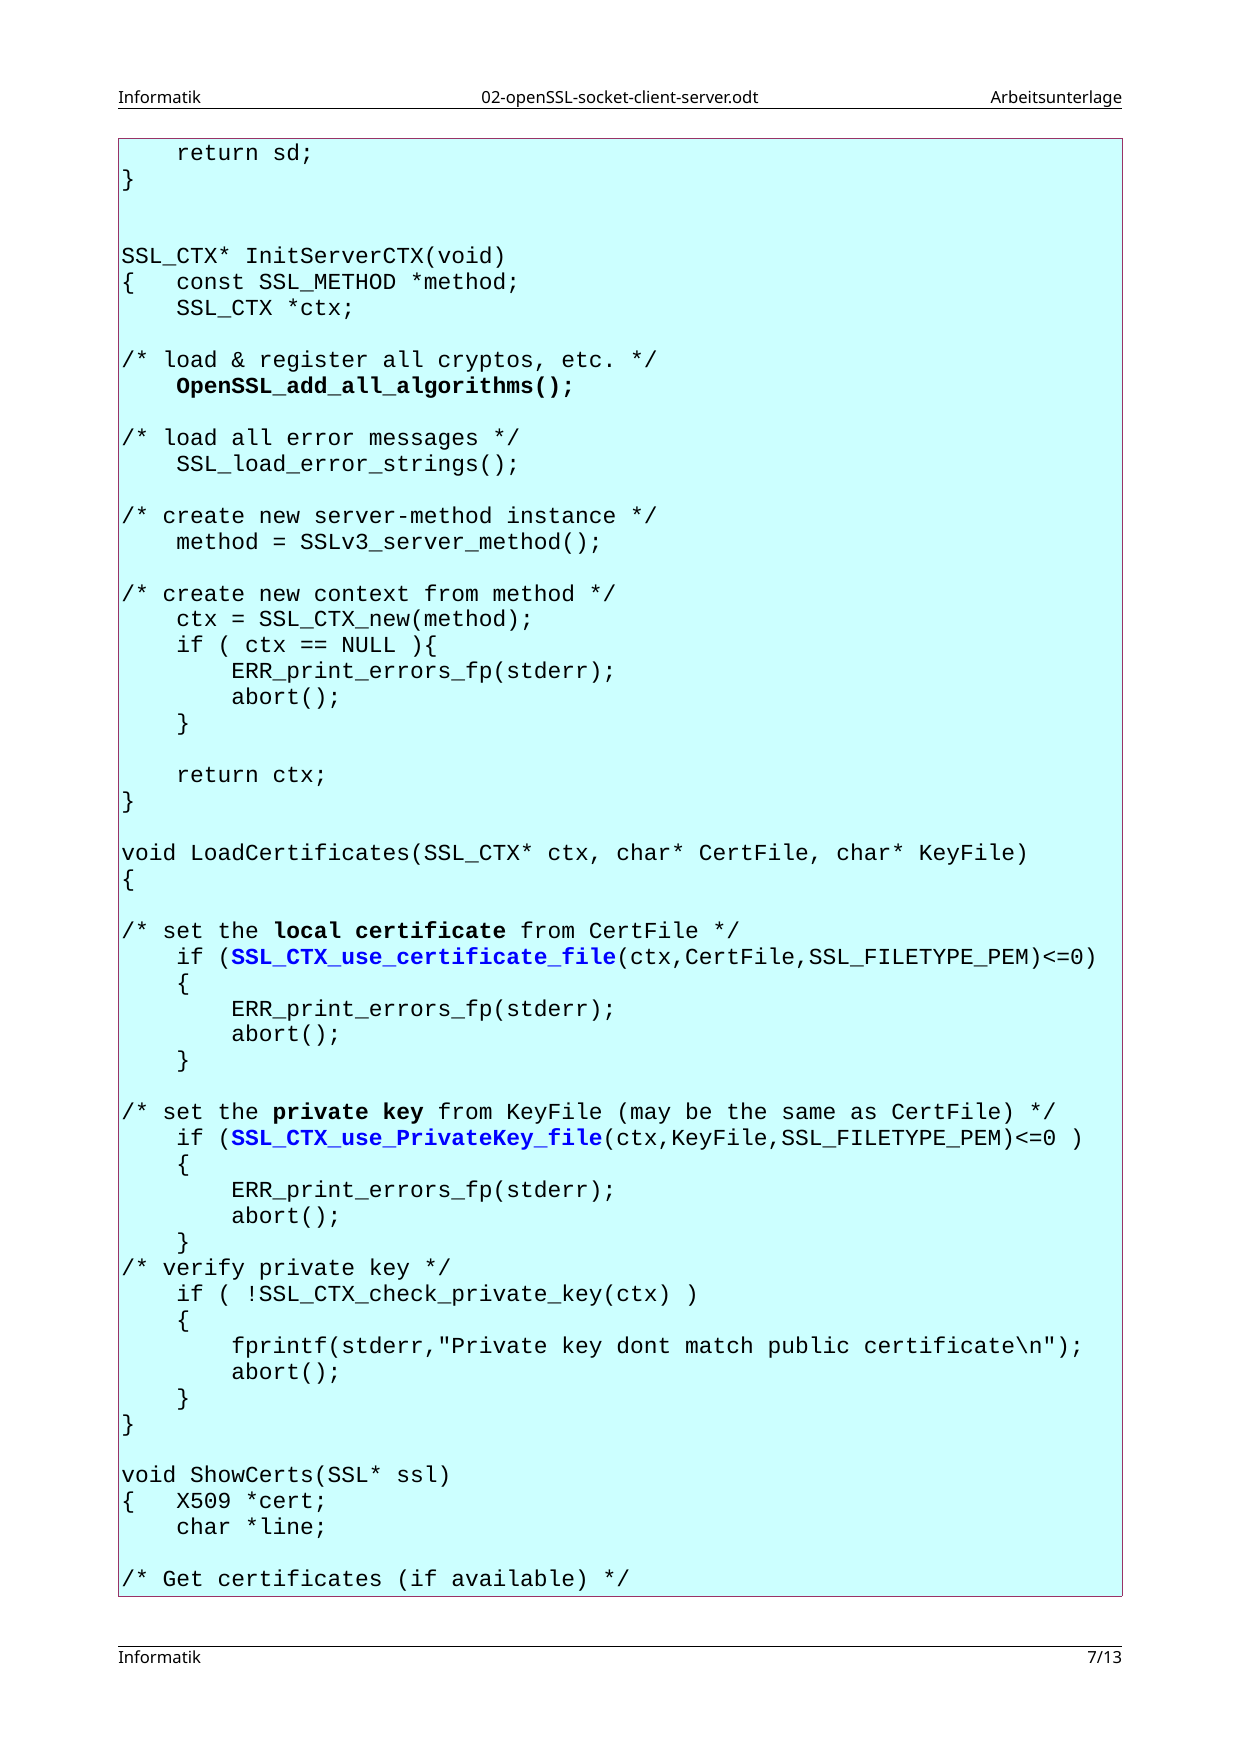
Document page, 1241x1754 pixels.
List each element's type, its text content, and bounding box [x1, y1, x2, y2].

text SSL_load_error_strings(); [119, 449, 1122, 475]
text abort(); [119, 1201, 1122, 1227]
text if (SSL_CTX_use_certificate_file(ctx,CertFile,SSL_FILETYPE_PEM)<=0) [119, 942, 1122, 968]
text SSL_CTX* InitServerCTX(void) [119, 242, 1122, 268]
text ERR_print_errors_fp(stderr); [119, 657, 1122, 683]
text void LoadCertificates(SSL_CTX* ctx, char* CertFile, char* KeyFile) [119, 838, 1122, 864]
text ERR_print_errors_fp(stderr); [119, 994, 1122, 1020]
text OpenSSL_add_all_algorithms(); [119, 371, 1122, 397]
text return sd; [119, 139, 1122, 164]
text { [119, 968, 1122, 994]
text } [119, 1383, 1122, 1409]
text } [119, 708, 1122, 734]
text /* create new context from method */ [119, 579, 1122, 605]
text /* load & register all cryptos, etc. */ [119, 345, 1122, 371]
text { [119, 1149, 1122, 1175]
text /* set the private key from KeyFile (may be the same as CertFile) */ [119, 1098, 1122, 1123]
text if (SSL_CTX_use_PrivateKey_file(ctx,KeyFile,SSL_FILETYPE_PEM)<=0 ) [119, 1123, 1122, 1149]
text /* Get certificates (if available) */ [119, 1564, 1122, 1596]
text } [119, 786, 1122, 812]
text return ctx; [119, 760, 1122, 786]
text /* set the local certificate from CertFile */ [119, 916, 1122, 942]
text { [119, 1305, 1122, 1331]
text void ShowCerts(SSL* ssl) [119, 1461, 1122, 1487]
text /* load all error messages */ [119, 423, 1122, 449]
text } [119, 164, 1122, 190]
text /* create new server-method instance */ [119, 501, 1122, 527]
text { X509 *cert; [119, 1487, 1122, 1513]
text ctx = SSL_CTX_new(method); [119, 605, 1122, 631]
text /* verify private key */ [119, 1253, 1122, 1279]
text } [119, 1409, 1122, 1435]
text abort(); [119, 1020, 1122, 1046]
text { const SSL_METHOD *method; [119, 268, 1122, 293]
text method = SSLv3_server_method(); [119, 527, 1122, 553]
text if ( !SSL_CTX_check_private_key(ctx) ) [119, 1279, 1122, 1305]
text { [119, 864, 1122, 890]
text abort(); [119, 683, 1122, 708]
text } [119, 1227, 1122, 1253]
text } [119, 1046, 1122, 1072]
text if ( ctx == NULL ){ [119, 631, 1122, 657]
text SSL_CTX *ctx; [119, 293, 1122, 319]
text ERR_print_errors_fp(stderr); [119, 1175, 1122, 1201]
text fprintf(stderr,"Private key dont match public certificate\n"); [119, 1331, 1122, 1357]
text abort(); [119, 1357, 1122, 1383]
text char *line; [119, 1513, 1122, 1538]
